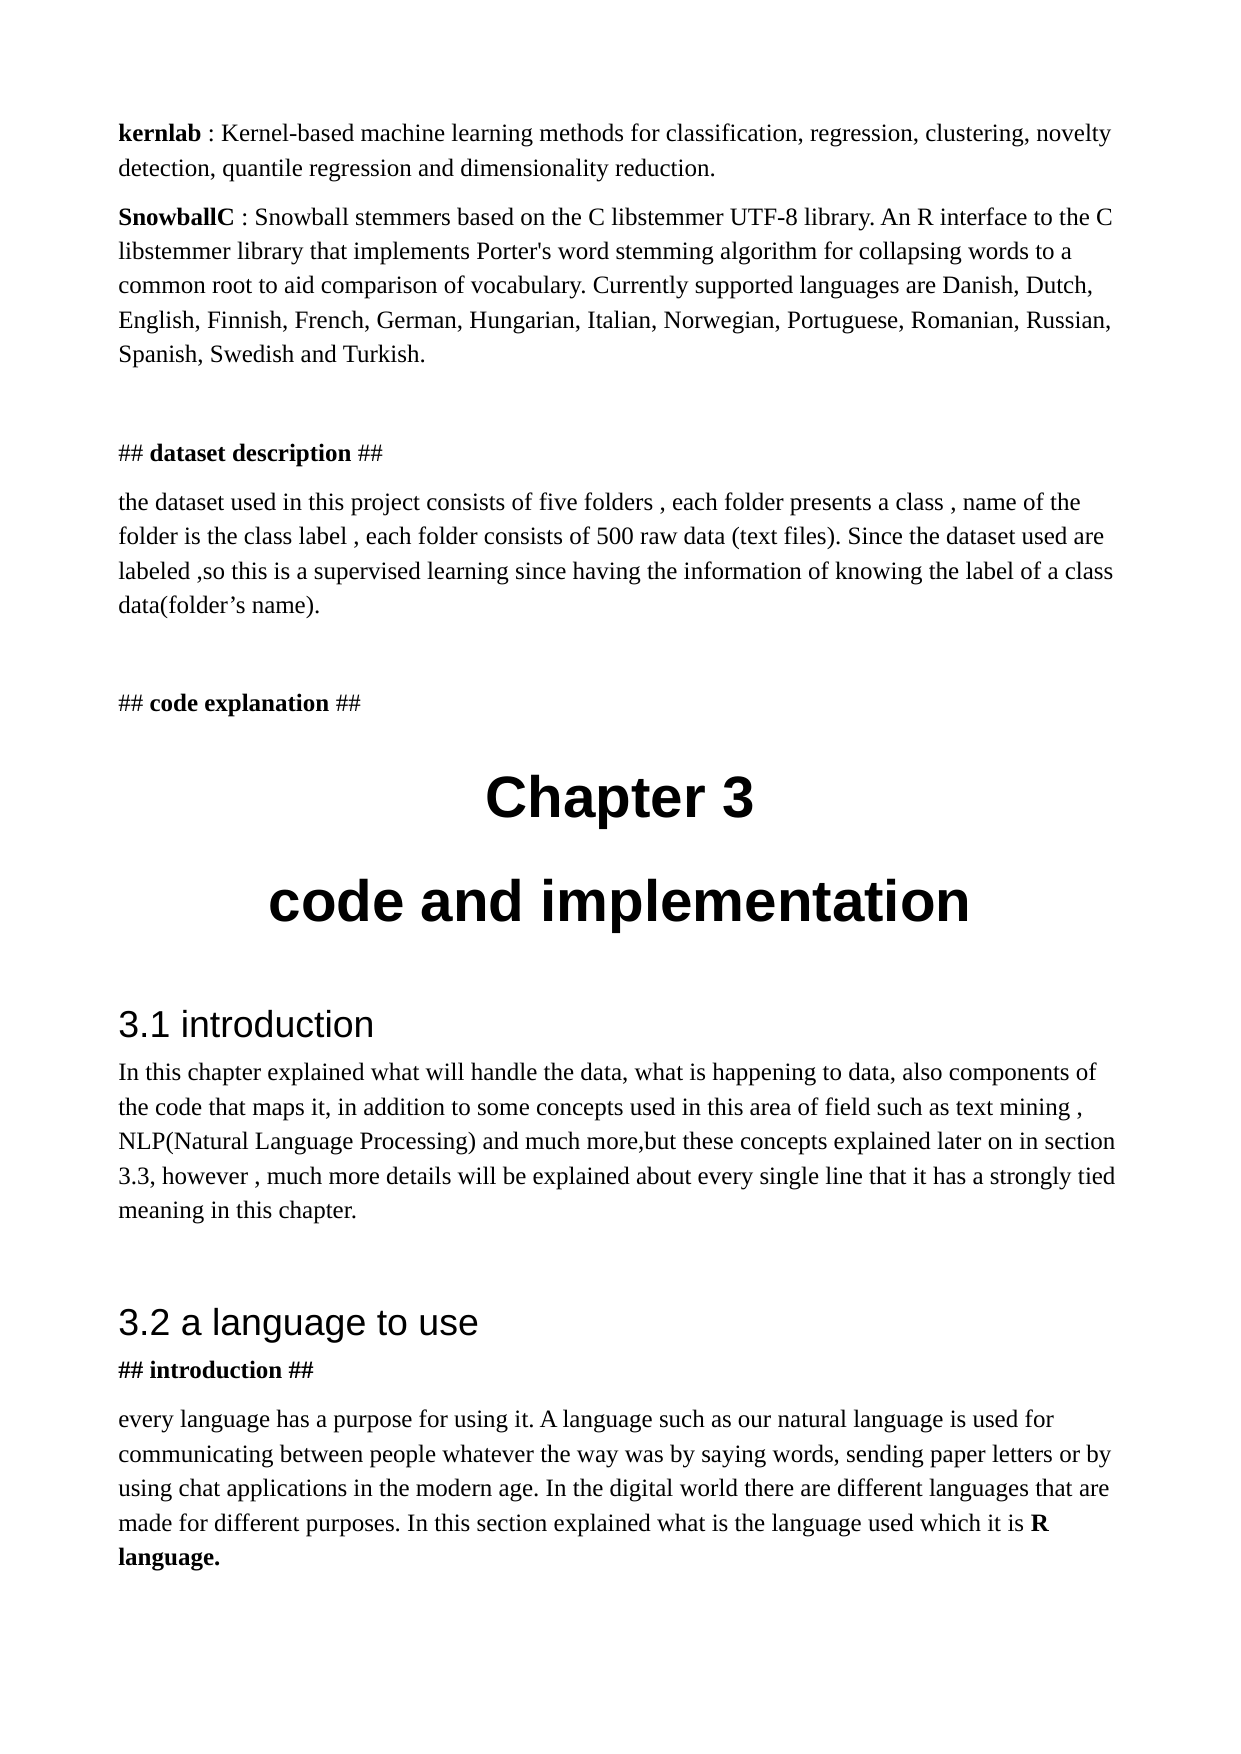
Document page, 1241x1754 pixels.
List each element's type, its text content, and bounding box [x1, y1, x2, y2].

text ## dataset description ## [118, 438, 1122, 466]
text ## introduction ## [118, 1355, 1122, 1384]
subtitle 3.2 a language to use [118, 1300, 1122, 1343]
text kernlab : Kernel-based machine learning methods for classification, regression, clustering, novelty detection, quantile regression and dimensionality reduction. [118, 118, 1122, 181]
subtitle 3.1 introduction [118, 1002, 1122, 1045]
text In this chapter explained what will handle the data, what is happening to data, also components of the code that maps it, in addition to some concepts used in this area of field such as text mining , NLP(Natural Language Processing) and much more,but these concepts explained later on in section 3.3, however , much more details will be explained about every single line that it has a strongly tied meaning in this chapter. [118, 1057, 1122, 1224]
text the dataset used in this project consists of five folders , each folder presents a class , name of the folder is the class label , each folder consists of 500 raw data (text files). Since the dataset used are labeled ,so this is a supervised learning since having the information of knowing the label of a class data(folder’s name). [118, 487, 1122, 619]
text ## code explanation ## [118, 688, 1122, 717]
text every language has a purpose for using it. A language such as our natural language is used for communicating between people whatever the way was by saying words, sending paper letters or by using chat applications in the modern age. In the digital world there are different languages that are made for different purposes. In this section explained what is the language used which it is R language. [118, 1404, 1122, 1571]
text SnowballC : Snowball stemmers based on the C libstemmer UTF-8 library. An R interface to the C libstemmer library that implements Porter's word stemming algorithm for collapsing words to a common root to aid comparison of vocabulary. Currently supported languages are Danish, Dutch, English, Finnish, French, German, Hungarian, Italian, Norwegian, Portuguese, Romanian, Russian, Spanish, Swedish and Turkish. [118, 202, 1122, 368]
title Chapter 3 [118, 762, 1122, 829]
title code and implementation [118, 867, 1122, 934]
